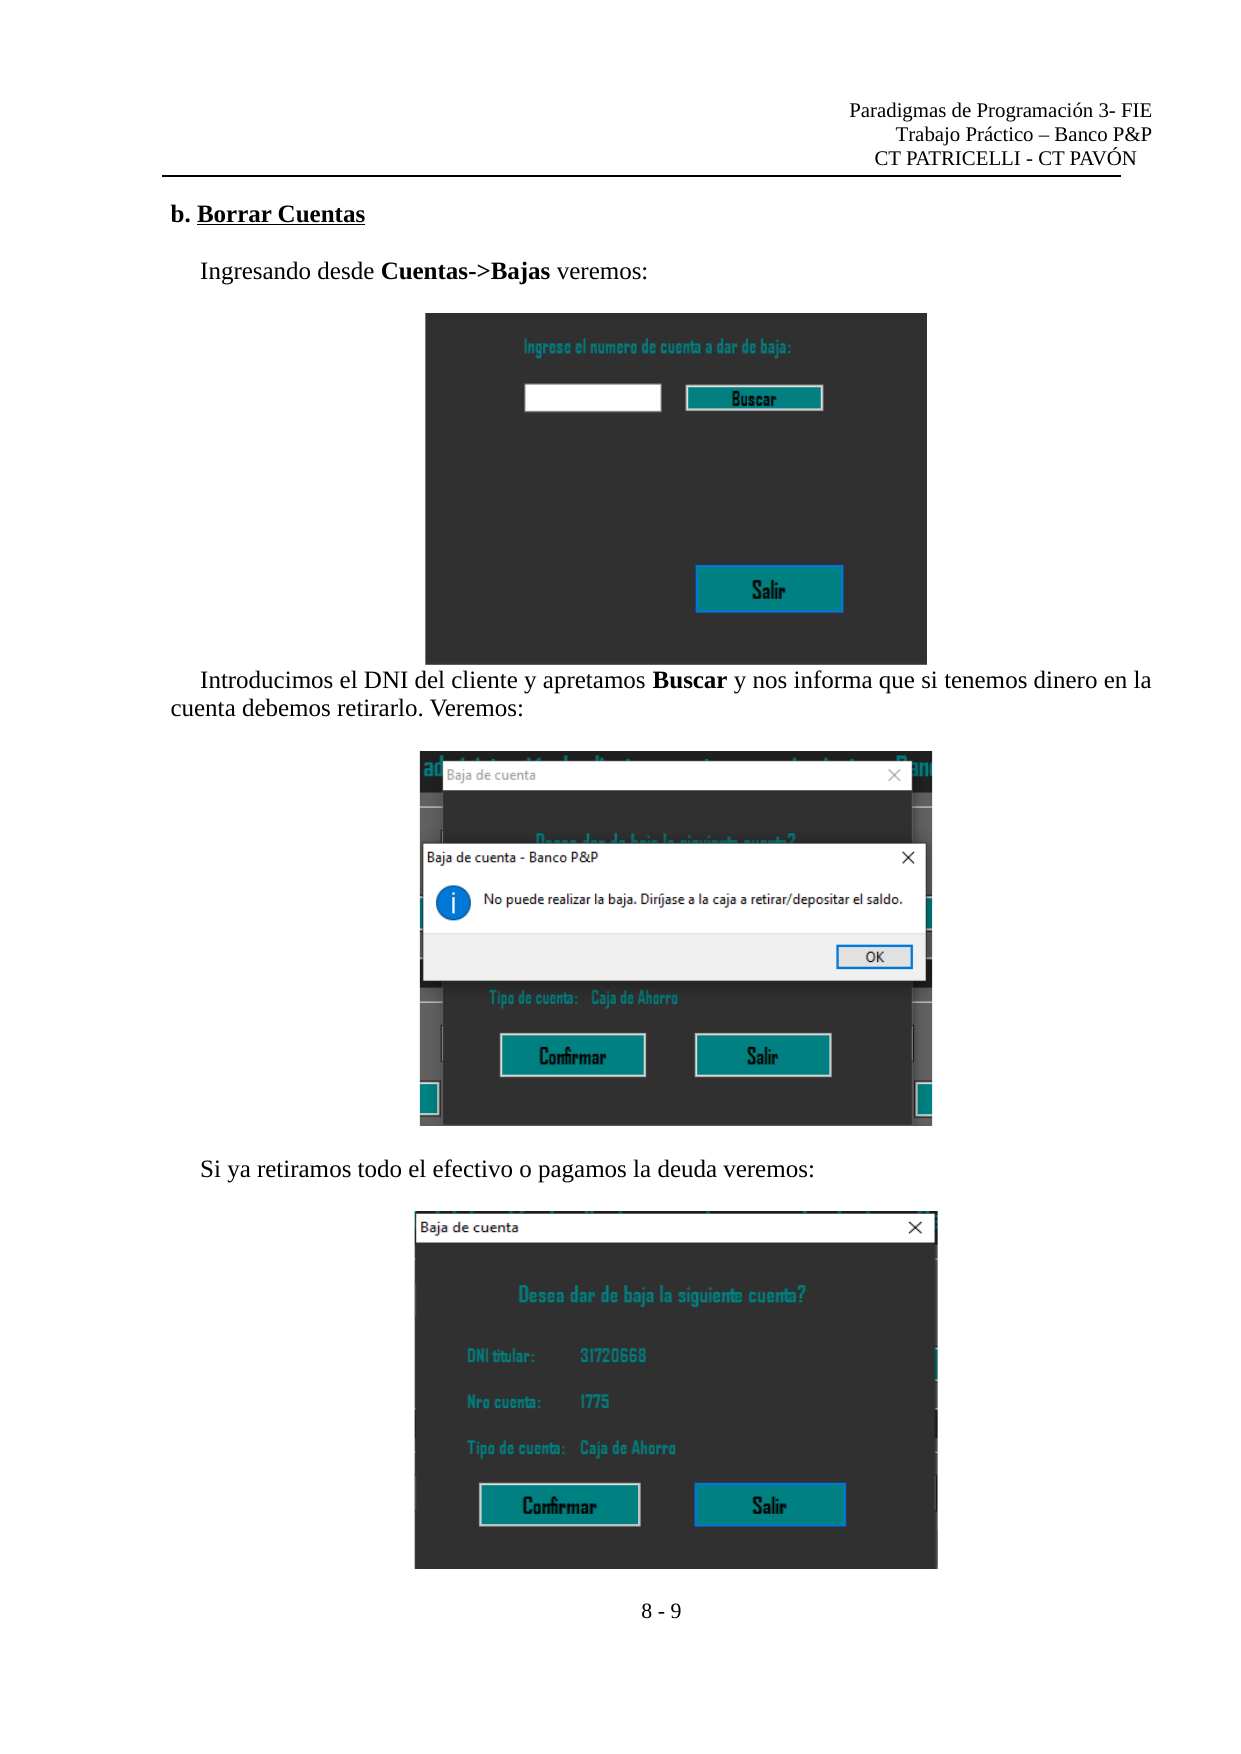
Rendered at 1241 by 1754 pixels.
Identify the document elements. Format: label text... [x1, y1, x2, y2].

text Ingresando desde Cuentas->Bajas veremos: [170, 256, 1152, 285]
text Introducimos el DNI del cliente y apretamos Buscar y nos informa que si tenemos dinero en la cuenta debemos retirarlo. Veremos: [170, 665, 1152, 722]
text b. Borrar Cuentas [170, 199, 1152, 228]
picture [425, 313, 665, 665]
text Si ya retiramos todo el efectivo o pagamos la deuda veremos: [170, 1154, 1152, 1183]
picture [419, 751, 933, 1126]
picture [414, 1211, 938, 1569]
